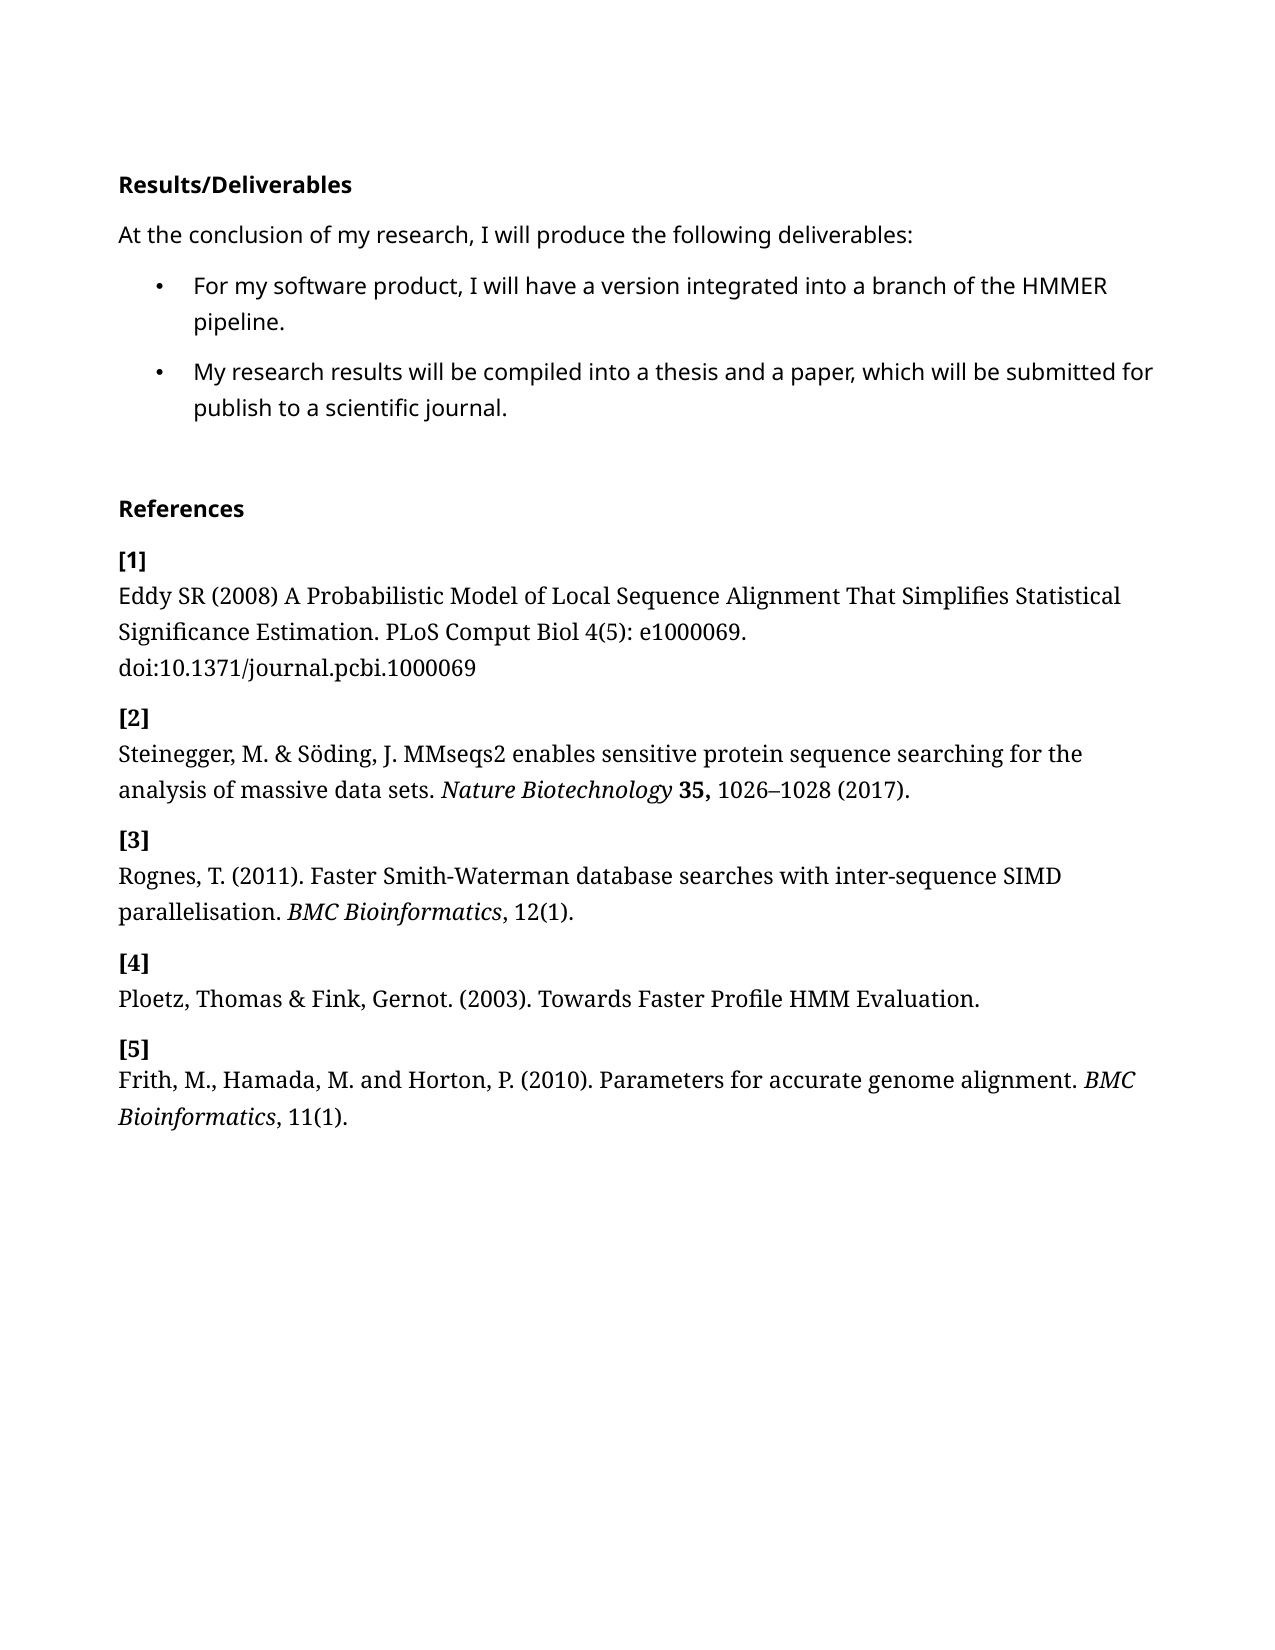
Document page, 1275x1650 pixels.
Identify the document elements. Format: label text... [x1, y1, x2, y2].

text Frith, M., Hamada, M. and Horton, P. (2010). Parameters for accurate genome alignment. BMC Bioinformatics, 11(1). [118, 1064, 1157, 1132]
text [1] Eddy SR (2008) A Probabilistic Model of Local Sequence Alignment That Simplifies Statistical Significance Estimation. PLoS Comput Biol 4(5): e1000069. doi:10.1371/journal.pcbi.1000069 [118, 544, 1157, 683]
text At the conclusion of my research, I will produce the following deliverables: [118, 219, 1157, 250]
text [3] Rognes, T. (2011). Faster Smith-Waterman database searches with inter-sequence SIMD parallelisation. BMC Bioinformatics, 12(1). [118, 824, 1157, 927]
text [2] Steinegger, M. & Söding, J. MMseqs2 enables sensitive protein sequence searching for the analysis of massive data sets. Nature Biotechnology 35, 1026–1028 (2017). [118, 702, 1157, 805]
text References [118, 493, 1157, 524]
text [5] [118, 1033, 1157, 1064]
text Results/Deliverables [118, 169, 1157, 200]
list My research results will be compiled into a thesis and a paper, which will be submitted for publish to a scientific journal. [156, 356, 1157, 423]
list For my software product, I will have a version integrated into a branch of the HMMER pipeline. [156, 270, 1157, 337]
text [4] Ploetz, Thomas & Fink, Gernot. (2003). Towards Faster Profile HMM Evaluation. [118, 947, 1157, 1014]
